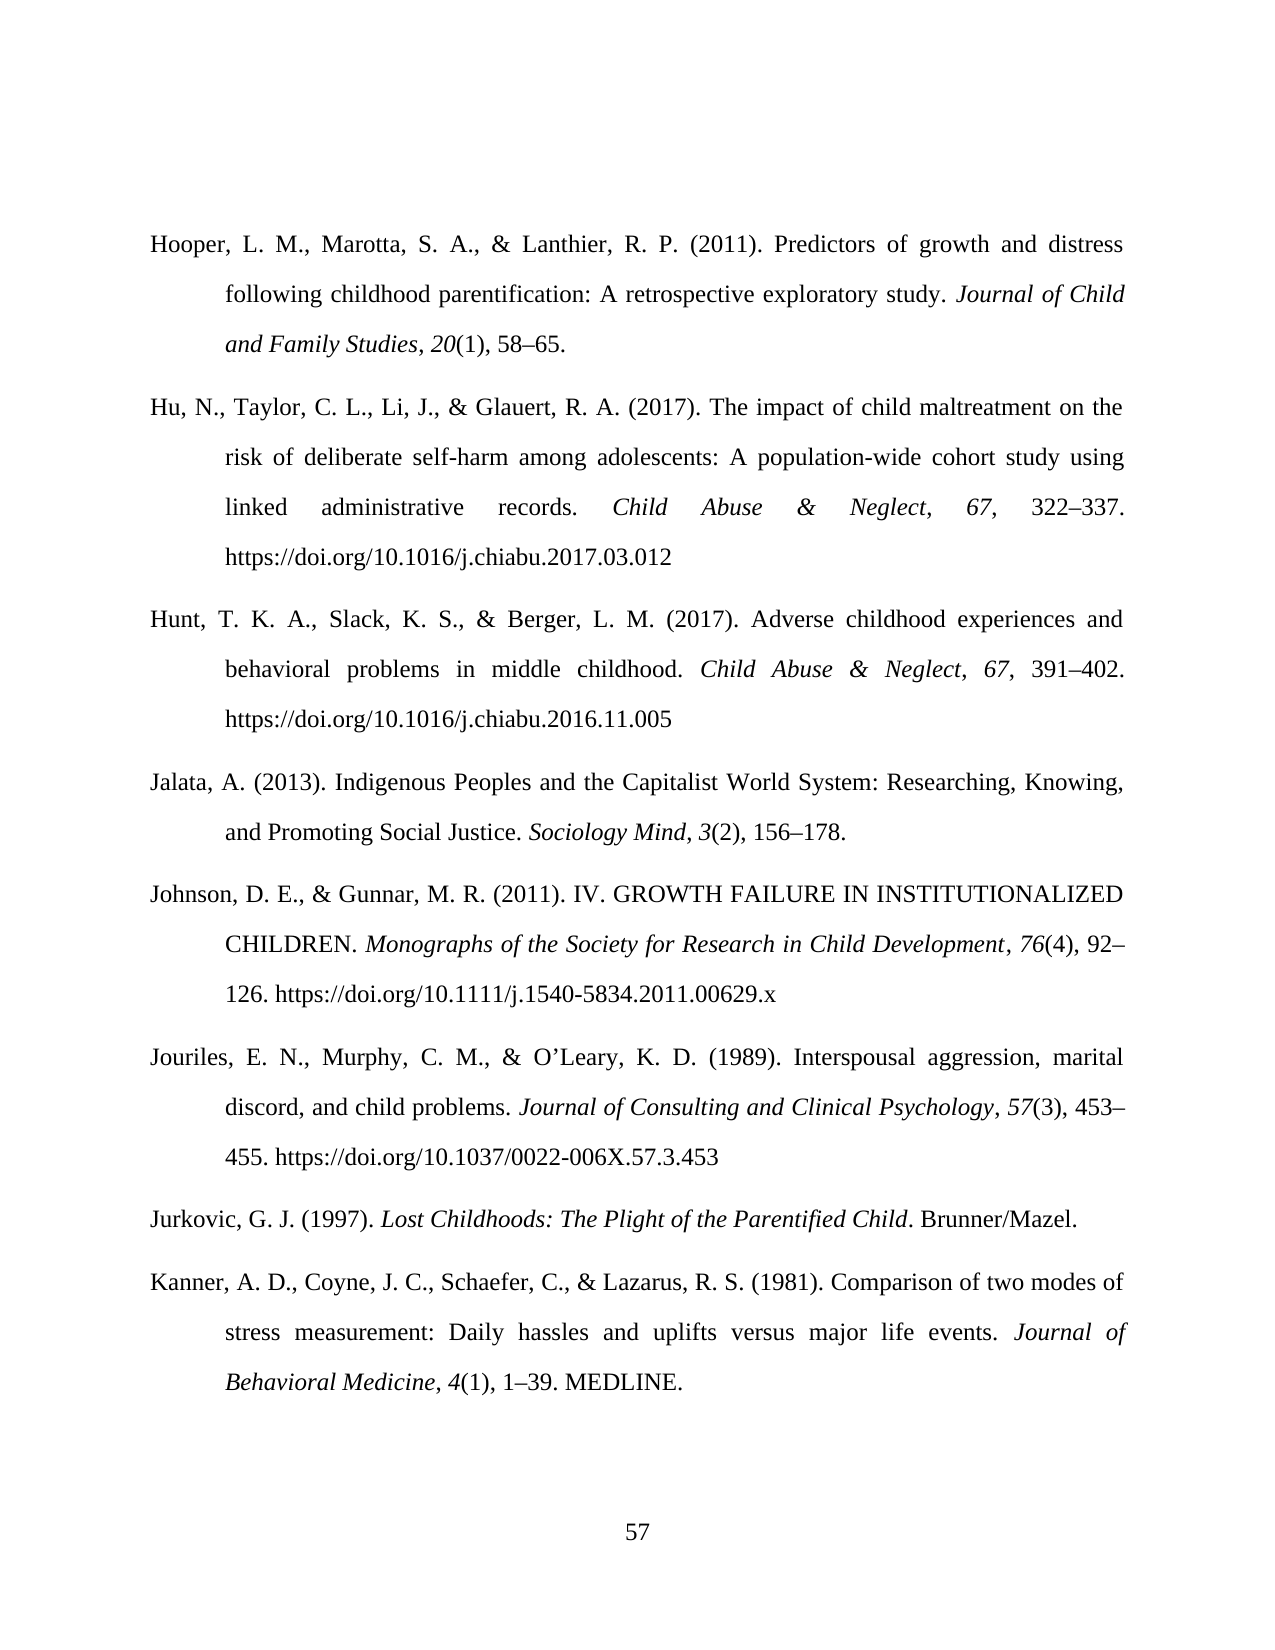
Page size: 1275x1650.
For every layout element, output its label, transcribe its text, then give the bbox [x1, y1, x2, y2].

text Kanner, A. D., Coyne, J. C., Schaefer, C., & Lazarus, R. S. (1981). Comparison of two modes of stress measurement: Daily hassles and uplifts versus major life events. Journal of Behavioral Medicine, 4(1), 1–39. MEDLINE. [150, 1246, 1125, 1396]
text Hu, N., Taylor, C. L., Li, J., & Glauert, R. A. (2017). The impact of child maltreatment on the risk of deliberate self-harm among adolescents: A population-wide cohort study using linked administrative records. Child Abuse & Neglect, 67, 322–337. https://doi.org/10.1016/j.chiabu.2017.03.012 [150, 371, 1125, 571]
text Hooper, L. M., Marotta, S. A., & Lanthier, R. P. (2011). Predictors of growth and distress following childhood parentification: A retrospective exploratory study. Journal of Child and Family Studies, 20(1), 58–65. [150, 208, 1125, 358]
text Jurkovic, G. J. (1997). Lost Childhoods: The Plight of the Parentified Child. Brunner/Mazel. [150, 1183, 1125, 1233]
text Hunt, T. K. A., Slack, K. S., & Berger, L. M. (2017). Adverse childhood experiences and behavioral problems in middle childhood. Child Abuse & Neglect, 67, 391–402. https://doi.org/10.1016/j.chiabu.2016.11.005 [150, 583, 1125, 733]
text Jouriles, E. N., Murphy, C. M., & O’Leary, K. D. (1989). Interspousal aggression, marital discord, and child problems. Journal of Consulting and Clinical Psychology, 57(3), 453–455. https://doi.org/10.1037/0022-006X.57.3.453 [150, 1021, 1125, 1171]
text Jalata, A. (2013). Indigenous Peoples and the Capitalist World System: Researching, Knowing, and Promoting Social Justice. Sociology Mind, 3(2), 156–178. [150, 746, 1125, 846]
text Johnson, D. E., & Gunnar, M. R. (2011). IV. GROWTH FAILURE IN INSTITUTIONALIZED CHILDREN. Monographs of the Society for Research in Child Development, 76(4), 92–126. https://doi.org/10.1111/j.1540-5834.2011.00629.x [150, 858, 1125, 1008]
